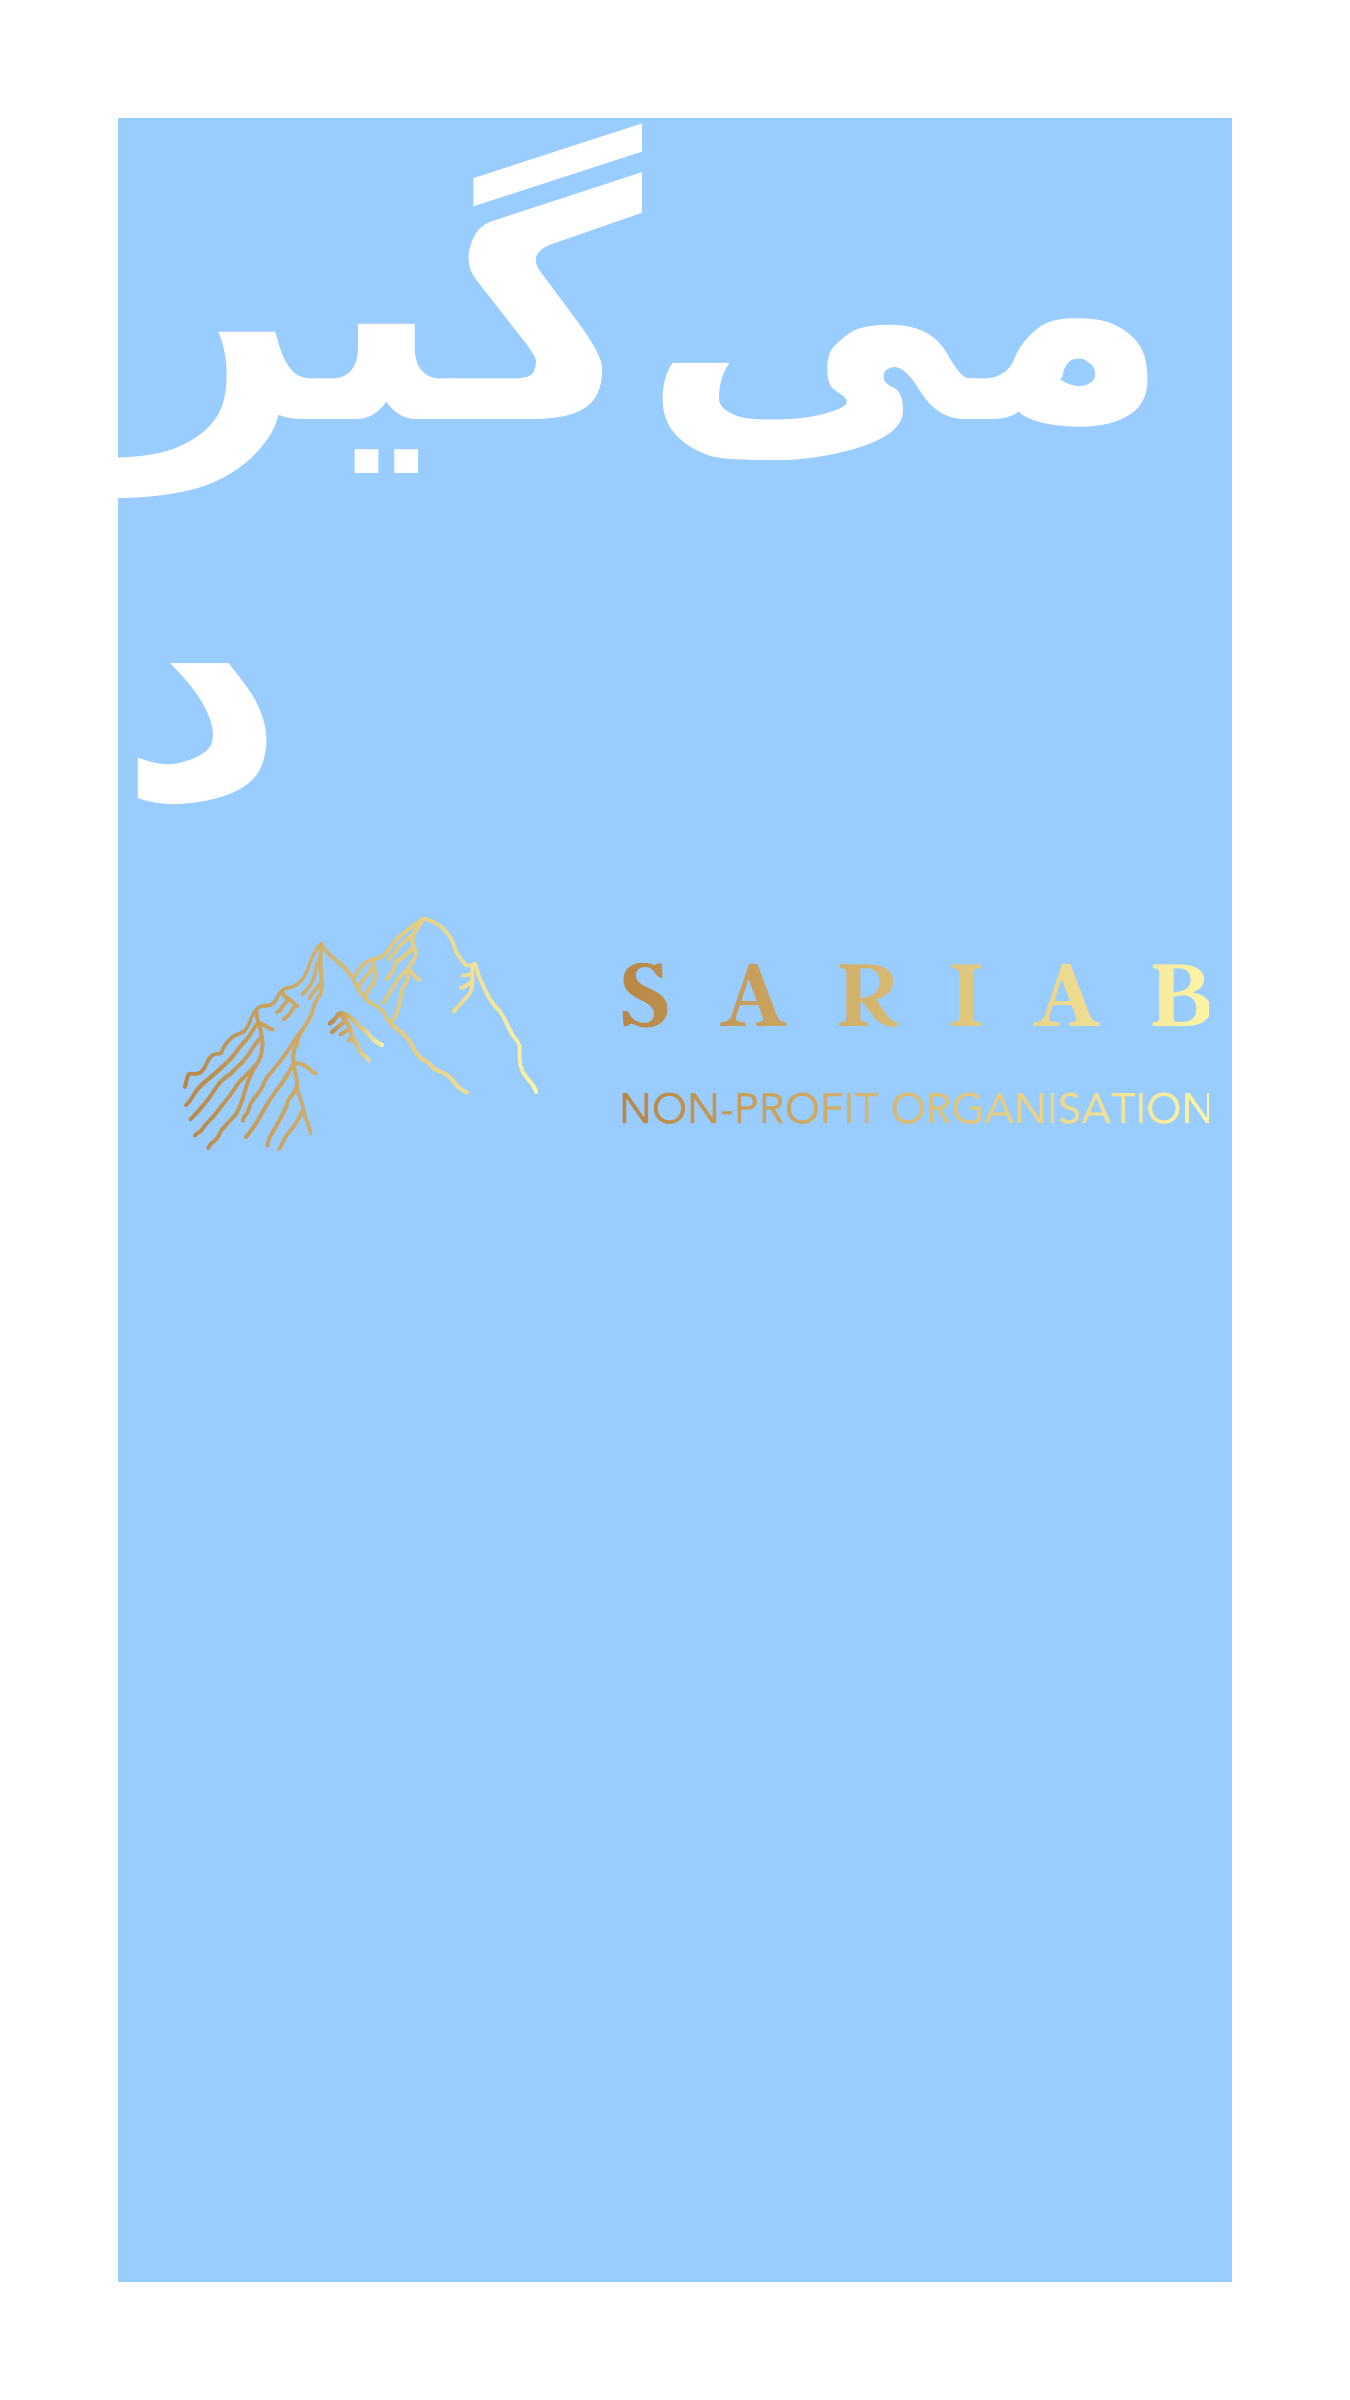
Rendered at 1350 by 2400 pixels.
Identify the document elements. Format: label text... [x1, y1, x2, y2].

text می‌گیرد [118, 118, 1232, 875]
